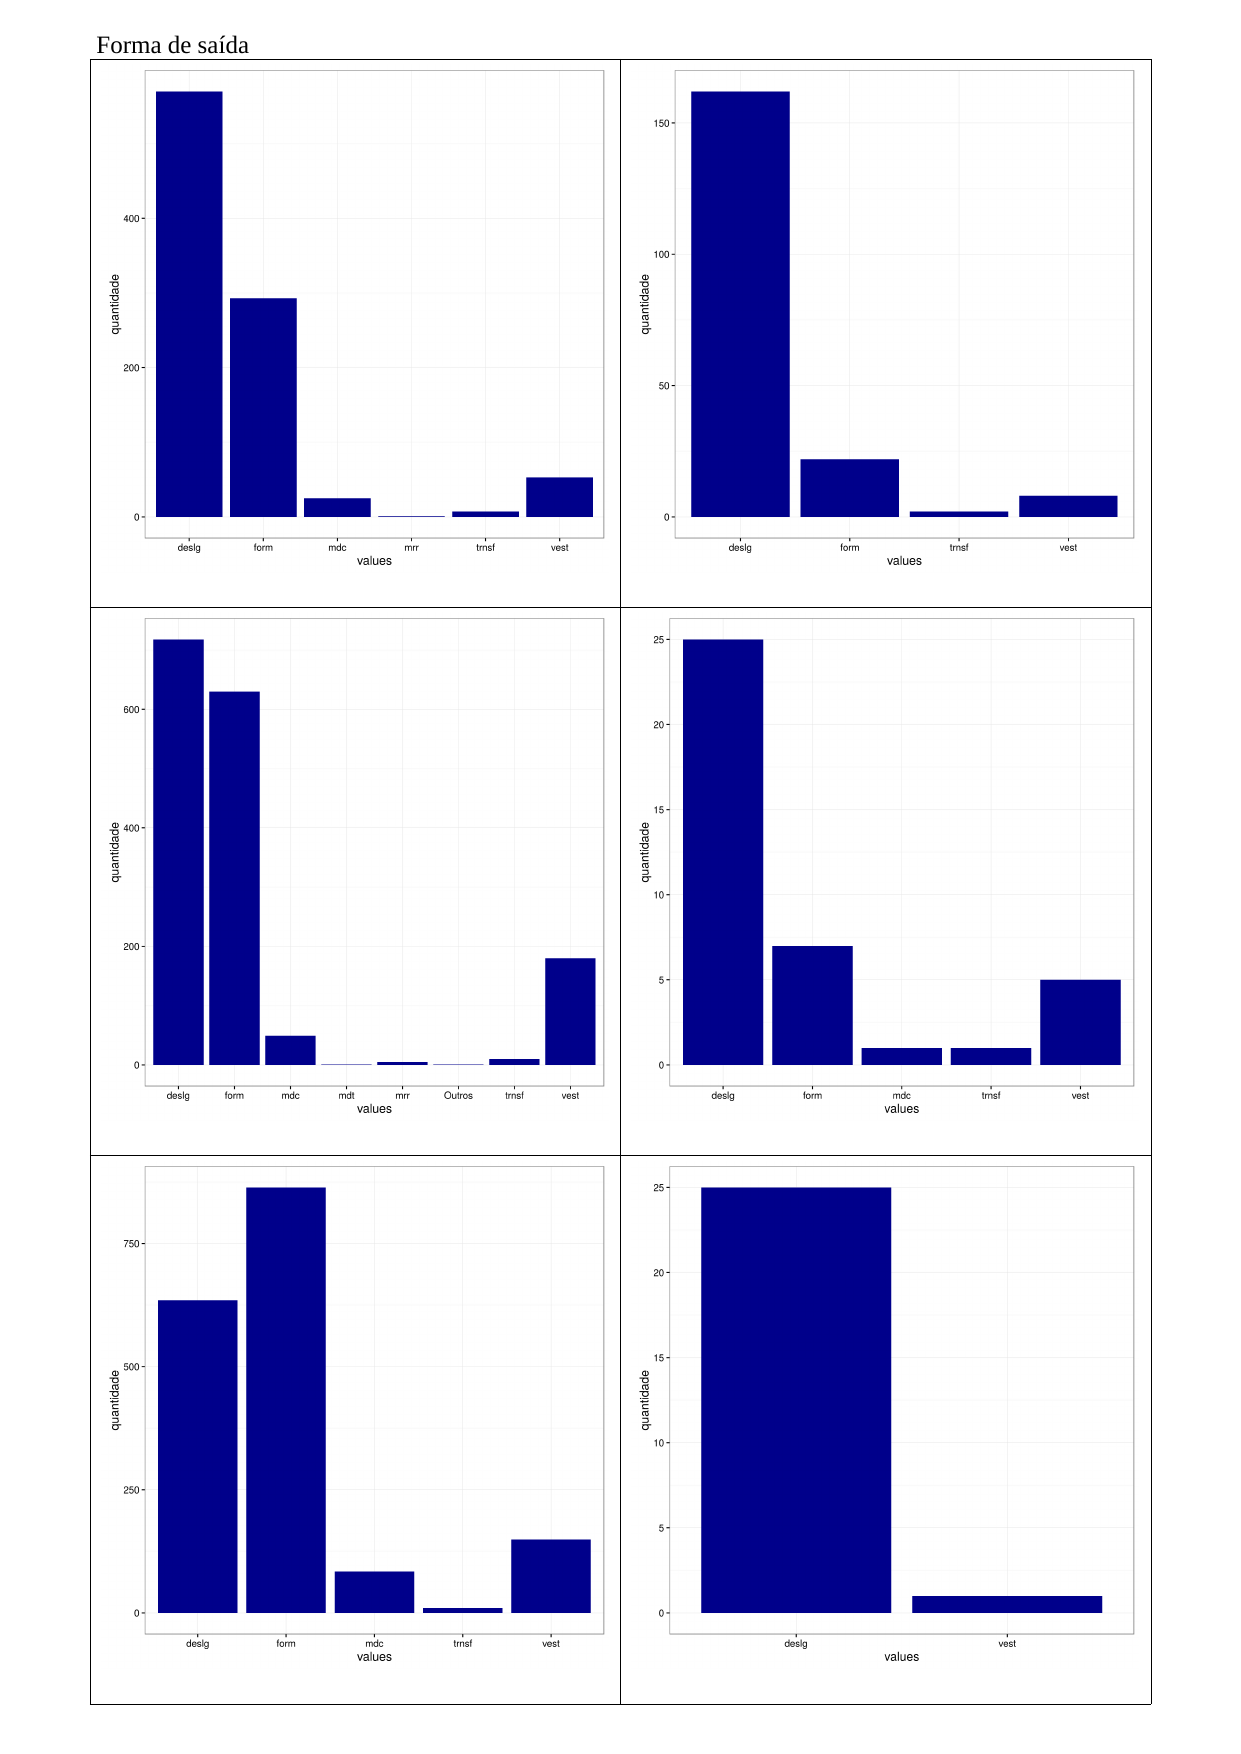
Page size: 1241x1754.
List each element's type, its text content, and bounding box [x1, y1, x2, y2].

table_header [91, 65, 101, 572]
table_header [621, 573, 1151, 607]
picture [101, 64, 609, 573]
table_header [91, 60, 620, 64]
text Forma de saída [90, 30, 1151, 59]
picture [631, 1161, 1140, 1669]
table_header [621, 60, 1151, 64]
table_cell [621, 608, 1151, 1155]
picture [631, 64, 1140, 573]
picture [631, 612, 1140, 1121]
table_header [91, 573, 620, 607]
table_header [1140, 65, 1151, 572]
table_cell [91, 1156, 620, 1703]
table_cell [621, 1156, 1151, 1703]
picture [101, 612, 609, 1121]
table_header [609, 65, 620, 572]
table_cell [91, 608, 620, 1155]
table_header [621, 65, 631, 572]
picture [101, 1161, 609, 1669]
